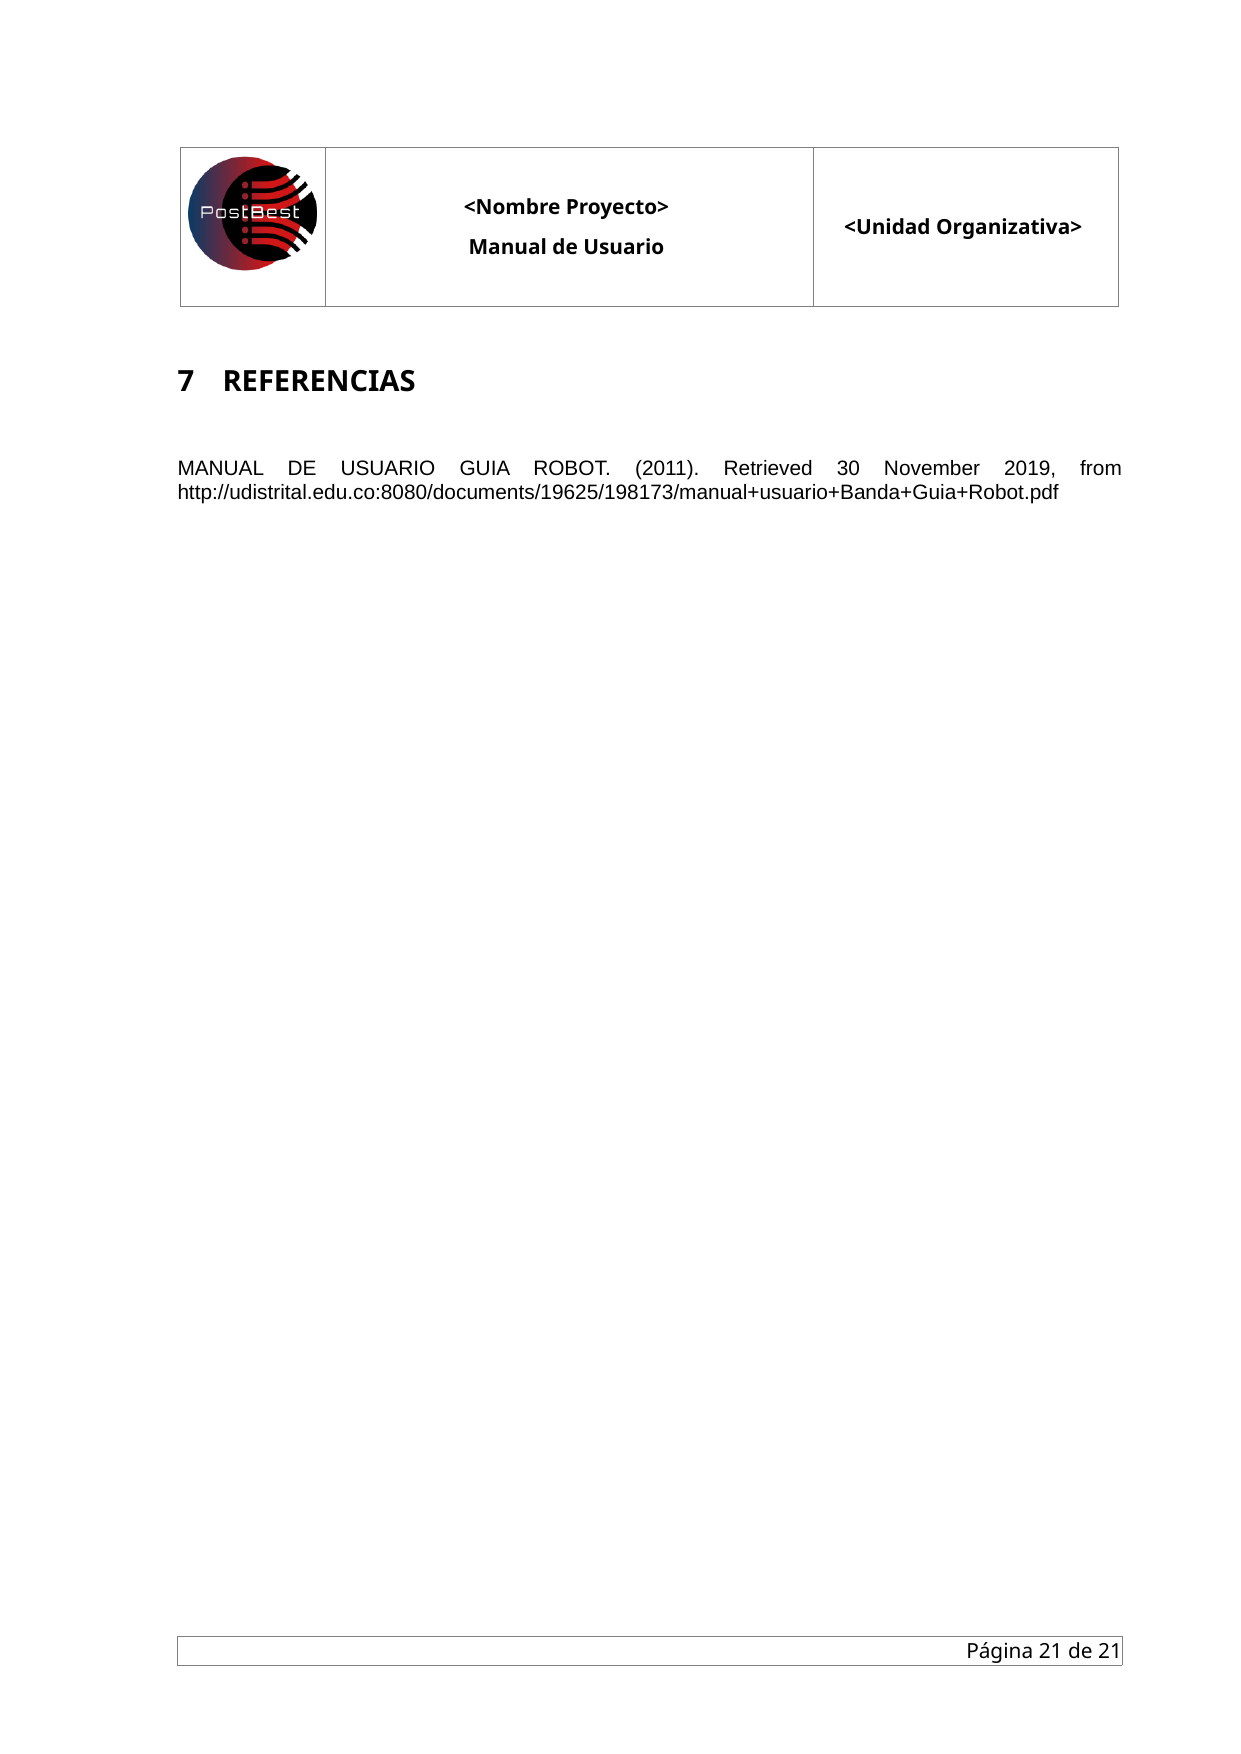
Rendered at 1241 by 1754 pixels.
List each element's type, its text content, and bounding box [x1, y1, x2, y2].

subtitle REFERENCIAS [177, 360, 1122, 400]
text MANUAL DE USUARIO GUIA ROBOT. (2011). Retrieved 30 November 2019, from http://udistrital.edu.co:8080/documents/19625/198173/manual+usuario+Banda+Guia+Robot.pdf [177, 456, 1122, 504]
